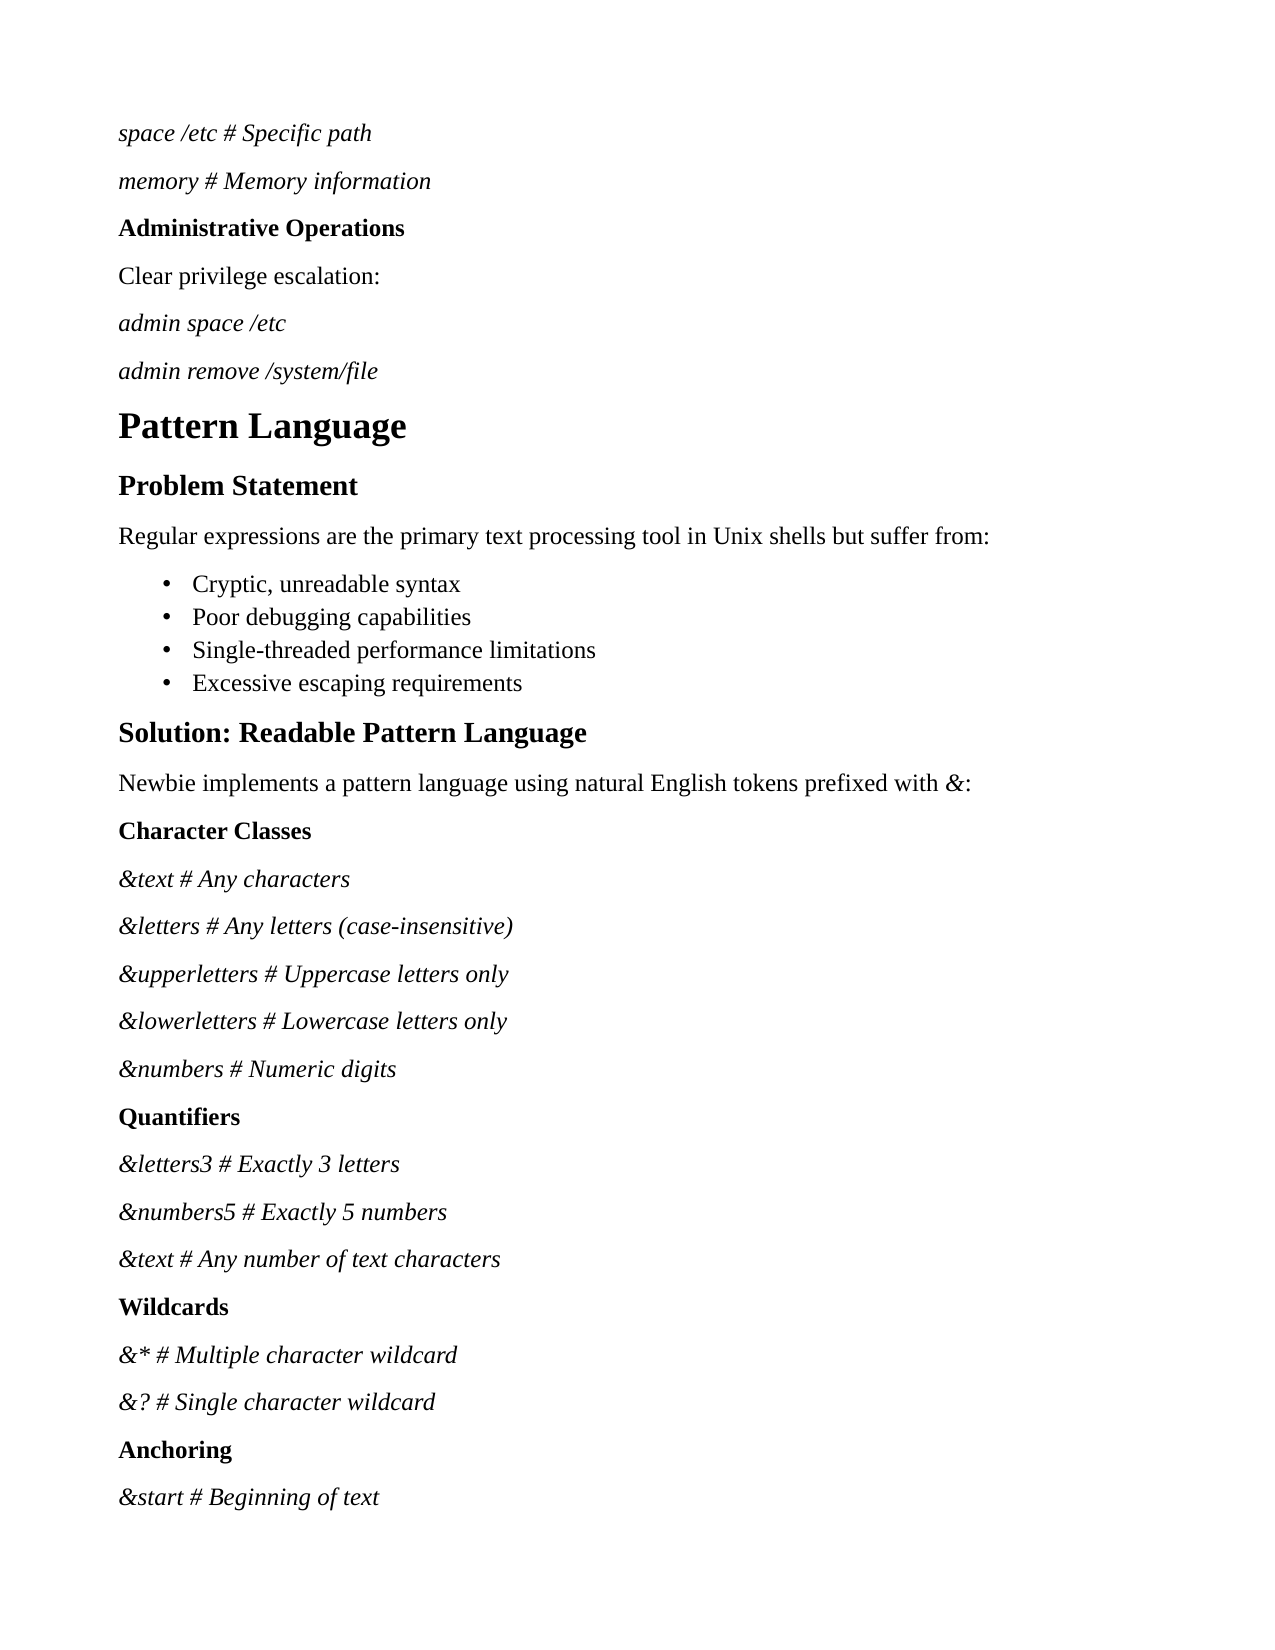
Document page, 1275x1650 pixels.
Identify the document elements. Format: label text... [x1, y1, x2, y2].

subtitle Problem Statement [118, 468, 1157, 501]
text &? # Single character wildcard [118, 1387, 1157, 1416]
text &numbers # Numeric digits [118, 1054, 1157, 1083]
subtitle Anchoring [118, 1435, 1157, 1464]
text &letters # Any letters (case-insensitive) [118, 911, 1157, 940]
list Single-threaded performance limitations [162, 635, 1157, 663]
text &text # Any number of text characters [118, 1244, 1157, 1273]
list Excessive escaping requirements [162, 668, 1157, 696]
text &start # Beginning of text [118, 1482, 1157, 1511]
text &* # Multiple character wildcard [118, 1340, 1157, 1368]
text &text # Any characters [118, 864, 1157, 892]
subtitle Quantifiers [118, 1102, 1157, 1130]
text Regular expressions are the primary text processing tool in Unix shells but suffer from: [118, 521, 1157, 550]
text &numbers5 # Exactly 5 numbers [118, 1197, 1157, 1226]
text memory # Memory information [118, 166, 1157, 194]
subtitle Wildcards [118, 1292, 1157, 1321]
subtitle Pattern Language [118, 404, 1157, 447]
text &letters3 # Exactly 3 letters [118, 1149, 1157, 1178]
text admin space /etc [118, 308, 1157, 337]
list Poor debugging capabilities [162, 602, 1157, 630]
subtitle Administrative Operations [118, 213, 1157, 242]
text &upperletters # Uppercase letters only [118, 959, 1157, 988]
list Cryptic, unreadable syntax [162, 569, 1157, 597]
text Newbie implements a pattern language using natural English tokens prefixed with &: [118, 768, 1157, 797]
text admin remove /system/file [118, 356, 1157, 385]
text space /etc # Specific path [118, 118, 1157, 147]
text Clear privilege escalation: [118, 261, 1157, 290]
text &lowerletters # Lowercase letters only [118, 1006, 1157, 1035]
subtitle Solution: Readable Pattern Language [118, 715, 1157, 749]
subtitle Character Classes [118, 816, 1157, 845]
